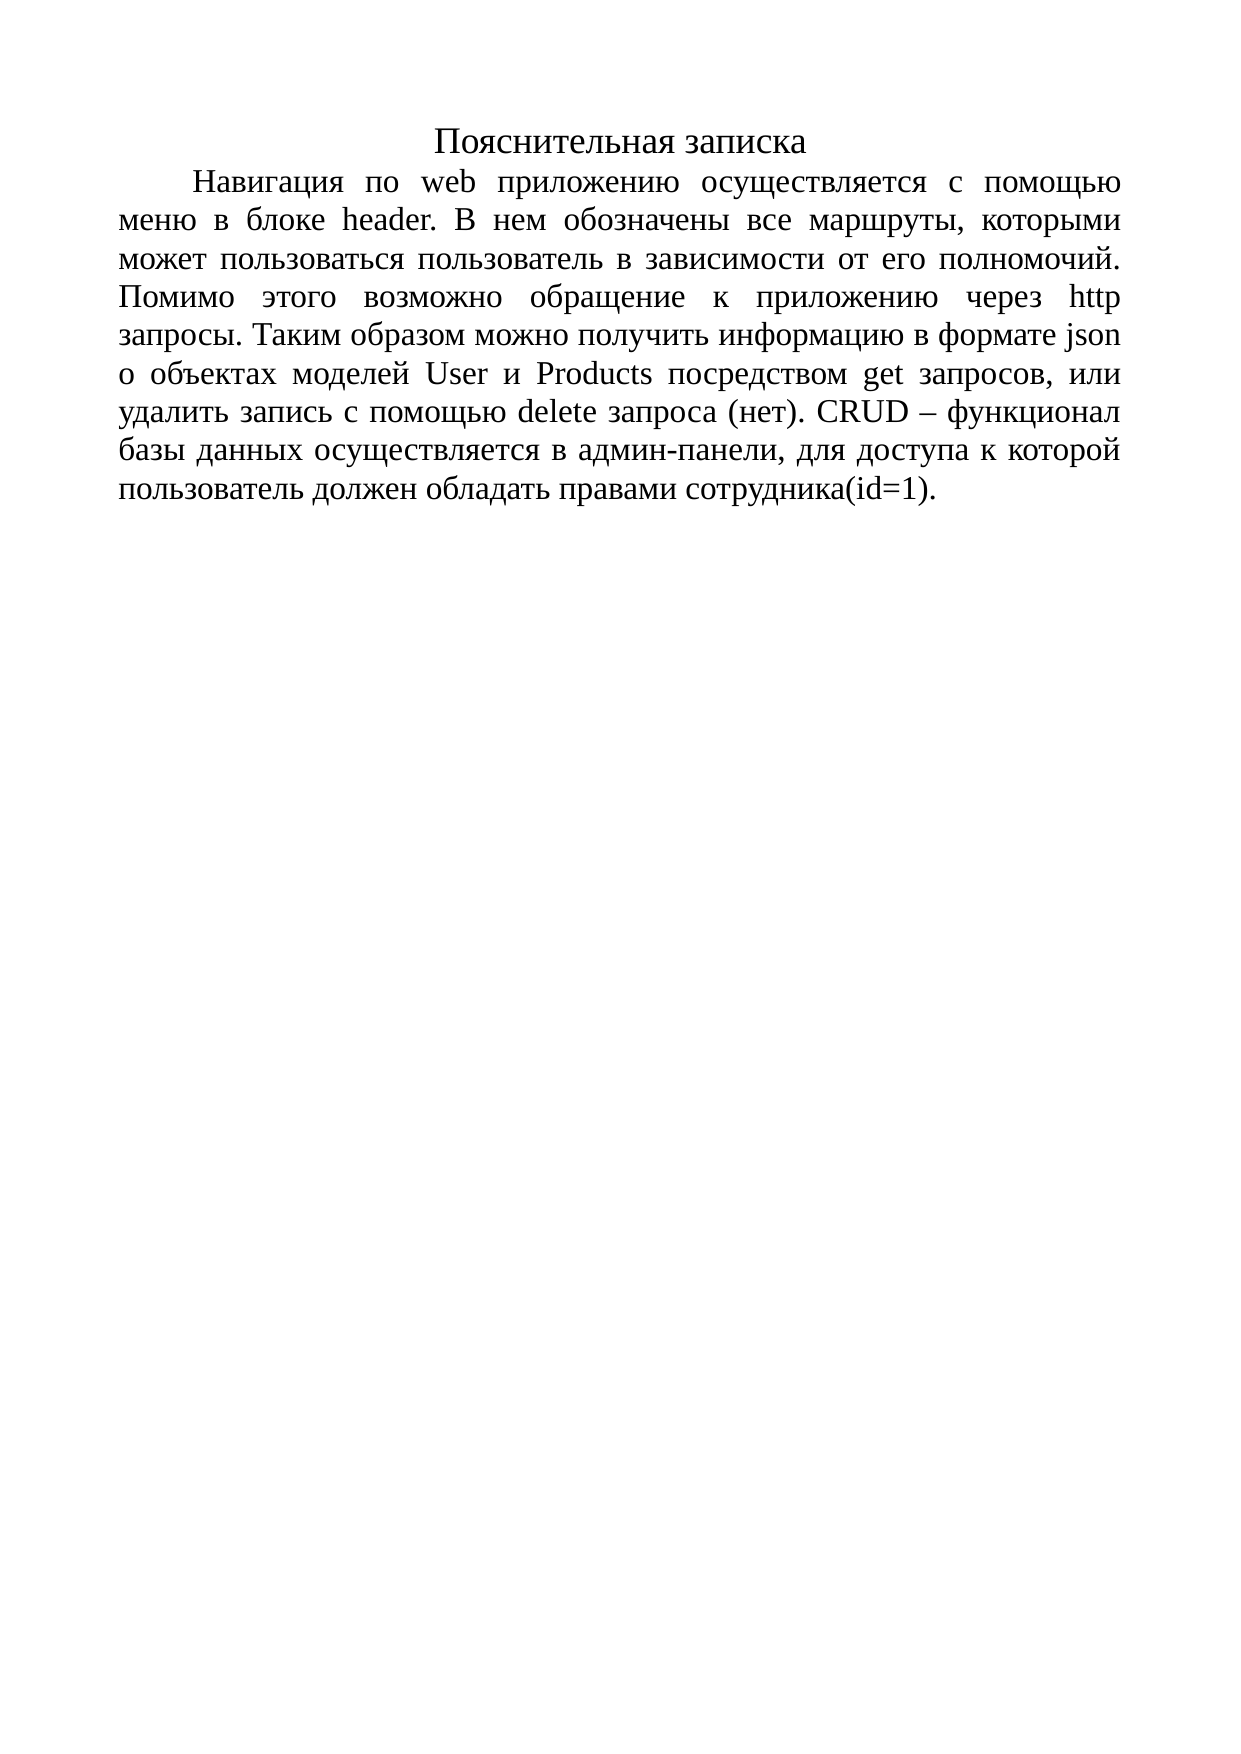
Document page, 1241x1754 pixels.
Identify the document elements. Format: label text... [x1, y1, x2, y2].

text Навигация по web приложению осуществляется с помощью меню в блоке header. В нем обозначены все маршруты, которыми может пользоваться пользователь в зависимости от его полномочий. Помимо этого возможно обращение к приложению через http запросы. Таким образом можно получить информацию в формате json о объектах моделей User и Products посредством get запросов, или удалить запись с помощью delete запроса (нет). CRUD – функционал базы данных осуществляется в админ-панели, для доступа к которой пользователь должен обладать правами сотрудника(id=1). [118, 161, 1122, 506]
text Пояснительная записка [118, 118, 1122, 161]
